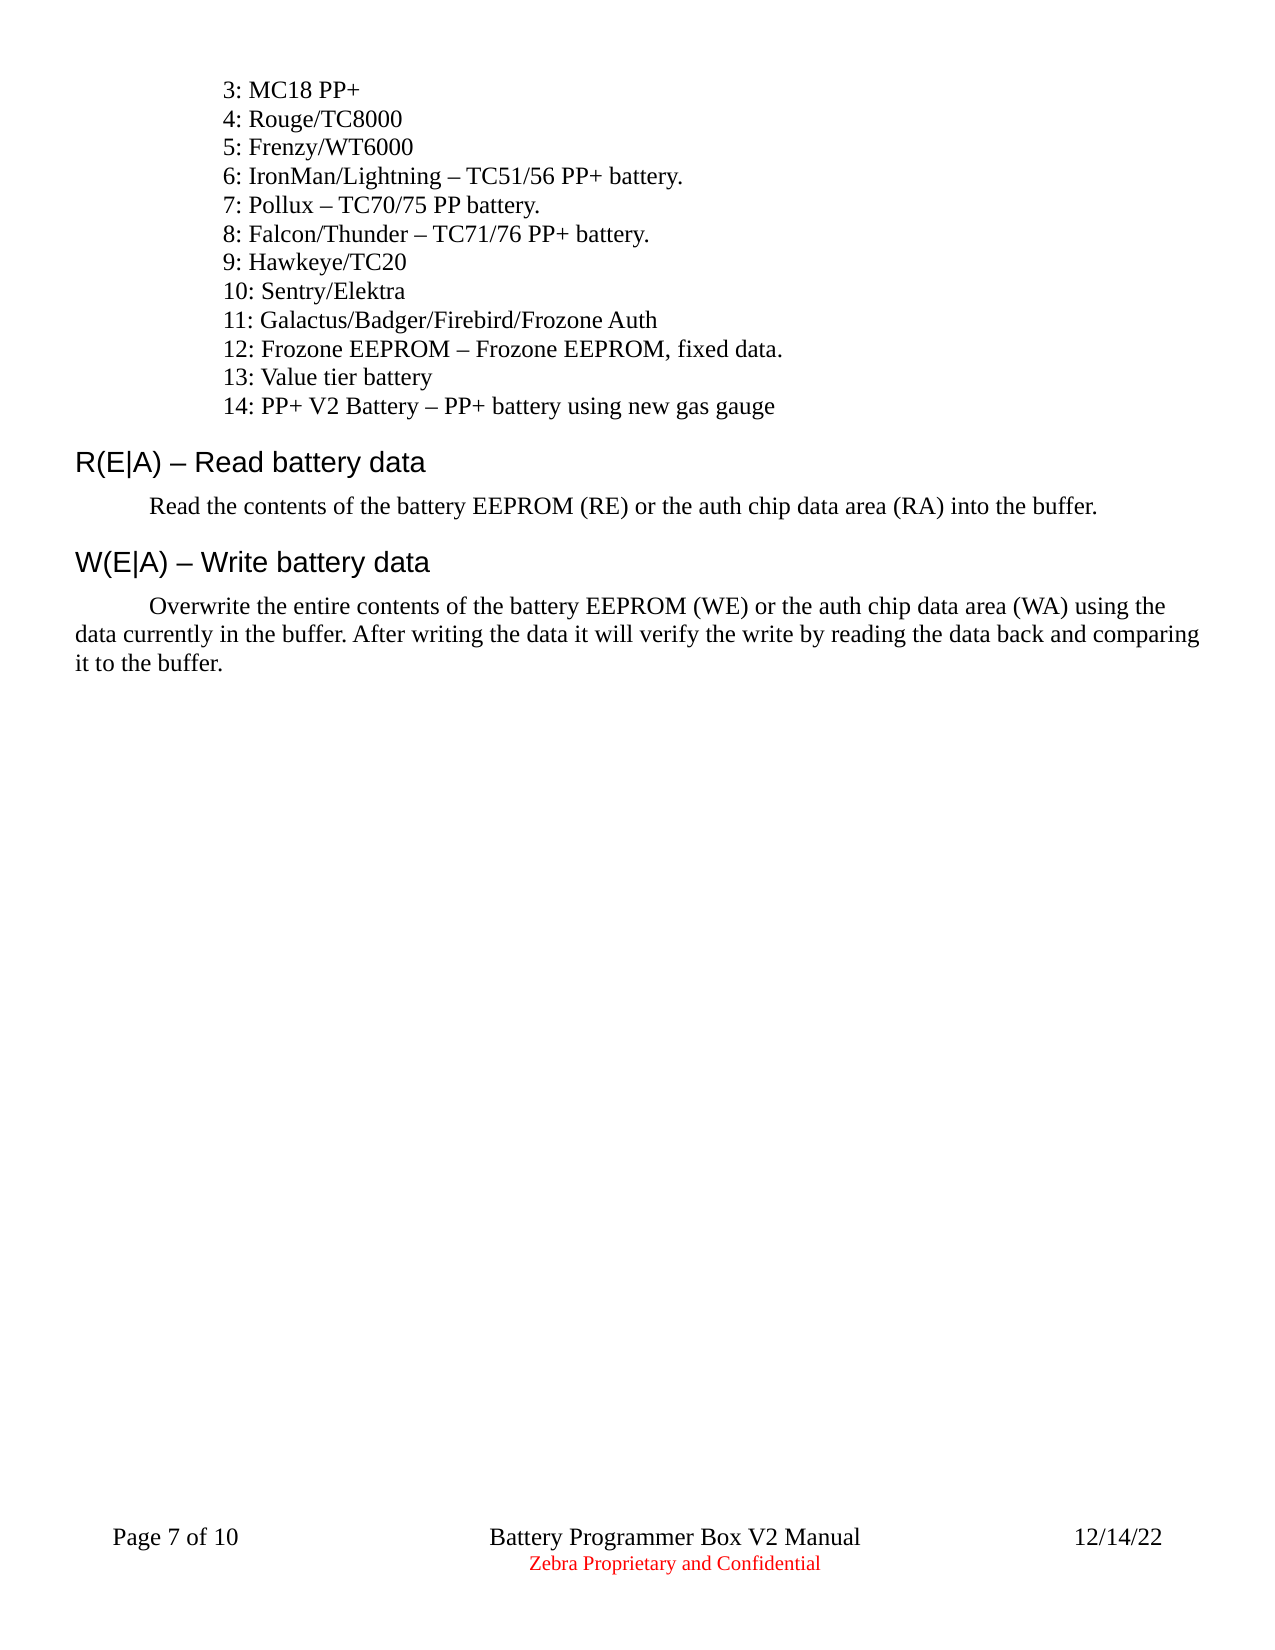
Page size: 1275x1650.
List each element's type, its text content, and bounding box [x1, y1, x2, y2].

subtitle 10: Sentry/Elektra [75, 276, 1200, 305]
subtitle 7: Pollux – TC70/75 PP battery. [75, 190, 1200, 219]
subtitle 5: Frenzy/WT6000 [75, 132, 1200, 161]
subtitle R(E|A) – Read battery data [75, 445, 1200, 478]
subtitle 3: MC18 PP+ [75, 75, 1200, 104]
subtitle Overwrite the entire contents of the battery EEPROM (WE) or the auth chip data area (WA) using the data currently in the buffer. After writing the data it will verify the write by reading the data back and comparing it to the buffer. [75, 591, 1200, 677]
subtitle 13: Value tier battery [75, 362, 1200, 391]
subtitle 14: PP+ V2 Battery – PP+ battery using new gas gauge [75, 391, 1200, 420]
subtitle W(E|A) – Write battery data [75, 545, 1200, 578]
subtitle 9: Hawkeye/TC20 [75, 247, 1200, 276]
subtitle 6: IronMan/Lightning – TC51/56 PP+ battery. [75, 161, 1200, 190]
subtitle 8: Falcon/Thunder – TC71/76 PP+ battery. [75, 219, 1200, 247]
subtitle 11: Galactus/Badger/Firebird/Frozone Auth [75, 305, 1200, 334]
subtitle 12: Frozone EEPROM – Frozone EEPROM, fixed data. [75, 334, 1200, 362]
subtitle Read the contents of the battery EEPROM (RE) or the auth chip data area (RA) into the buffer. [75, 491, 1200, 520]
subtitle 4: Rouge/TC8000 [75, 104, 1200, 132]
